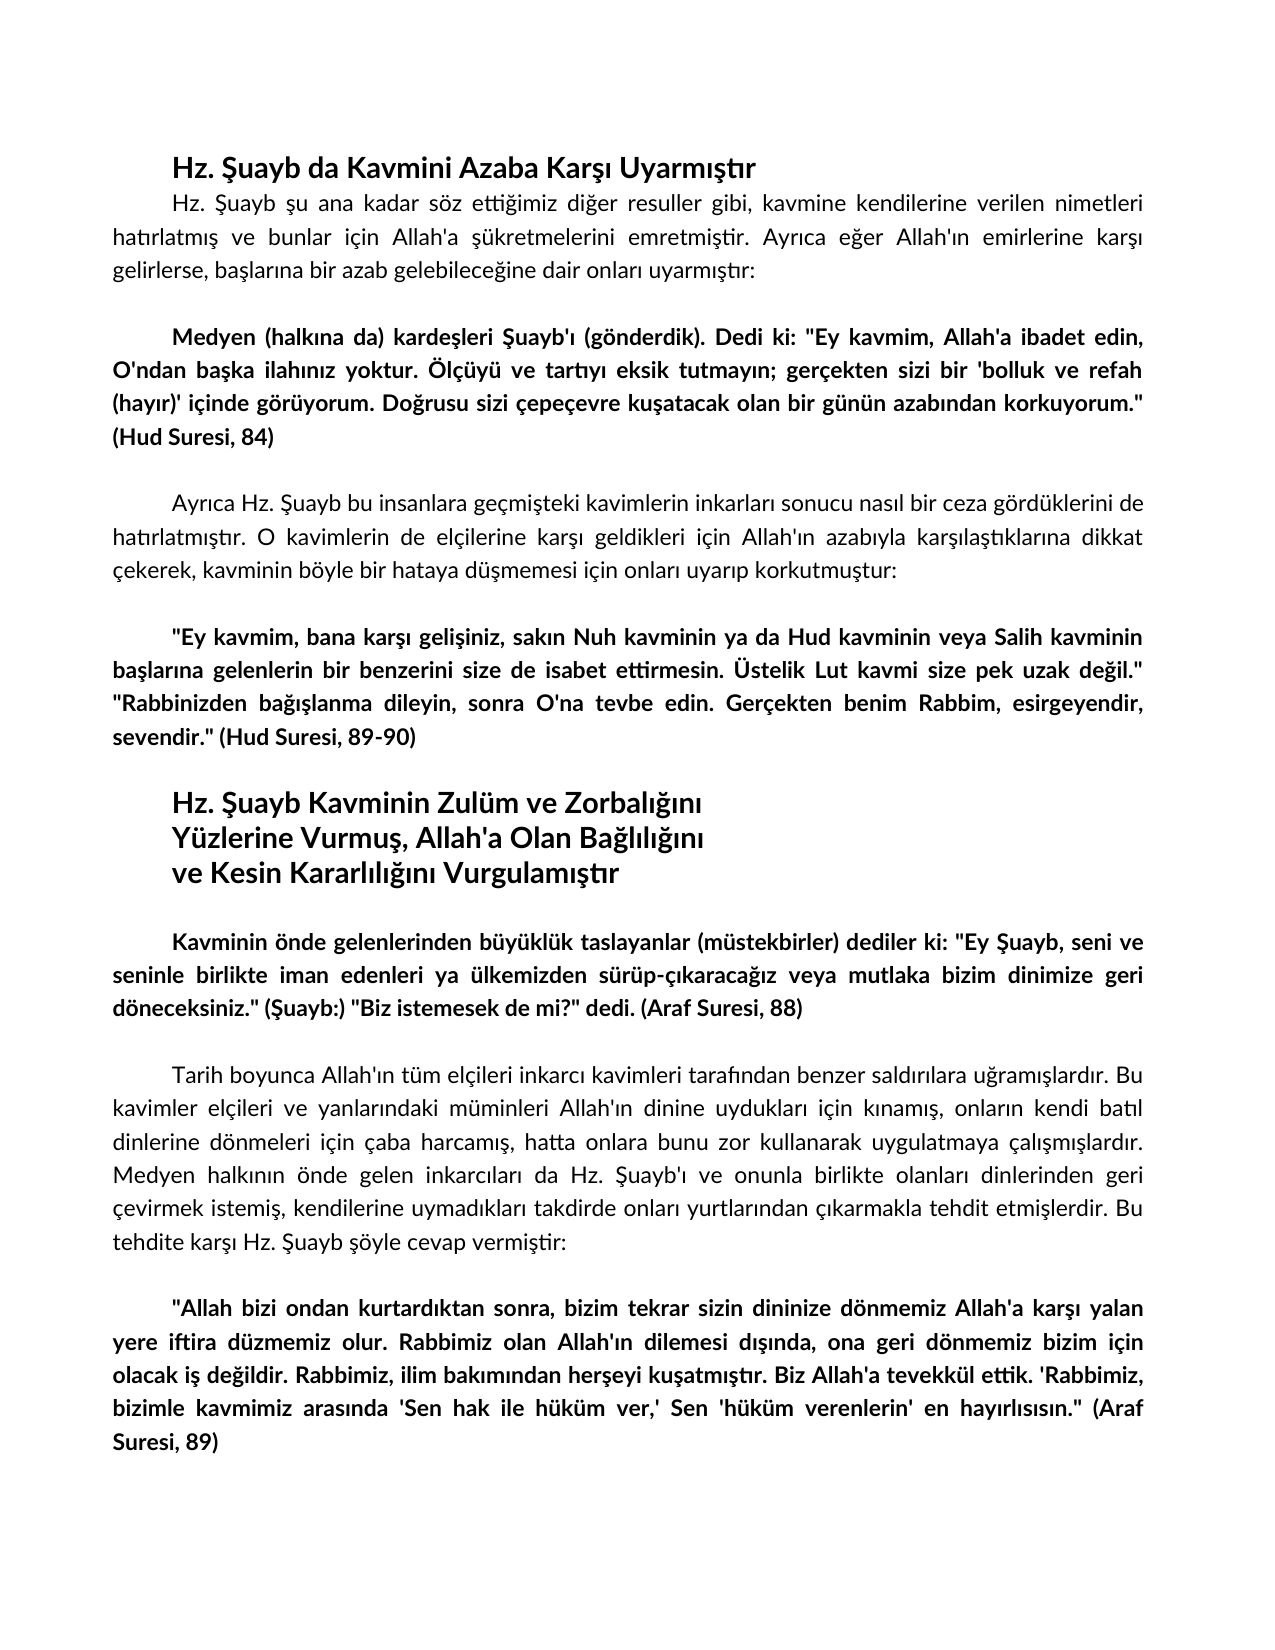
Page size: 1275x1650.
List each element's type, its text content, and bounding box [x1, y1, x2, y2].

text Hz. Şuayb da Kavmini Azaba Karşı Uyarmıştır [112, 150, 1145, 185]
text Medyen (halkına da) kardeşleri Şuayb'ı (gönderdik). Dedi ki: "Ey kavmim, Allah'a ibadet edin, O'ndan başka ilahınız yoktur. Ölçüyü ve tartıyı eksik tutmayın; gerçekten sizi bir 'bolluk ve refah (hayır)' içinde görüyorum. Doğrusu sizi çepeçevre kuşatacak olan bir günün azabından korkuyorum." (Hud Suresi, 84) [112, 318, 1145, 452]
text Ayrıca Hz. Şuayb bu insanlara geçmişteki kavimlerin inkarları sonucu nasıl bir ceza gördüklerini de hatırlatmıştır. O kavimlerin de elçilerine karşı geldikleri için Allah'ın azabıyla karşılaştıklarına dikkat çekerek, kavminin böyle bir hataya düşmemesi için onları uyarıp korkutmuştur: [112, 485, 1145, 585]
text Kavminin önde gelenlerinden büyüklük taslayanlar (müstekbirler) dediler ki: "Ey Şuayb, seni ve seninle birlikte iman edenleri ya ülkemizden sürüp-çıkaracağız veya mutlaka bizim dinimize geri döneceksiniz." (Şuayb:) "Biz istemesek de mi?" dedi. (Araf Suresi, 88) [112, 923, 1145, 1023]
text "Allah bizi ondan kurtardıktan sonra, bizim tekrar sizin dininize dönmemiz Allah'a karşı yalan yere iftira düzmemiz olur. Rabbimiz olan Allah'ın dilemesi dışında, ona geri dönmemiz bizim için olacak iş değildir. Rabbimiz, ilim bakımından herşeyi kuşatmıştır. Biz Allah'a tevekkül ettik. 'Rabbimiz, bizimle kavmimiz arasında 'Sen hak ile hüküm ver,' Sen 'hüküm verenlerin' en hayırlısısın." (Araf Suresi, 89) [112, 1290, 1145, 1457]
text "Ey kavmim, bana karşı gelişiniz, sakın Nuh kavminin ya da Hud kavminin veya Salih kavminin başlarına gelenlerin bir benzerini size de isabet ettirmesin. Üstelik Lut kavmi size pek uzak değil." "Rabbinizden bağışlanma dileyin, sonra O'na tevbe edin. Gerçekten benim Rabbim, esirgeyendir, sevendir." (Hud Suresi, 89-90) [112, 618, 1145, 752]
text Yüzlerine Vurmuş, Allah'a Olan Bağlılığını [112, 820, 1145, 855]
text Tarih boyunca Allah'ın tüm elçileri inkarcı kavimleri tarafından benzer saldırılara uğramışlardır. Bu kavimler elçileri ve yanlarındaki müminleri Allah'ın dinine uydukları için kınamış, onların kendi batıl dinlerine dönmeleri için çaba harcamış, hatta onlara bunu zor kullanarak uygulatmaya çalışmışlardır. Medyen halkının önde gelen inkarcıları da Hz. Şuayb'ı ve onunla birlikte olanları dinlerinden geri çevirmek istemiş, kendilerine uymadıkları takdirde onları yurtlarından çıkarmakla tehdit etmişlerdir. Bu tehdite karşı Hz. Şuayb şöyle cevap vermiştir: [112, 1057, 1145, 1257]
text Hz. Şuayb Kavminin Zulüm ve Zorbalığını [112, 785, 1145, 820]
text ve Kesin Kararlılığını Vurgulamıştır [112, 855, 1145, 890]
text Hz. Şuayb şu ana kadar söz ettiğimiz diğer resuller gibi, kavmine kendilerine verilen nimetleri hatırlatmış ve bunlar için Allah'a şükretmelerini emretmiştir. Ayrıca eğer Allah'ın emirlerine karşı gelirlerse, başlarına bir azab gelebileceğine dair onları uyarmıştır: [112, 185, 1145, 285]
